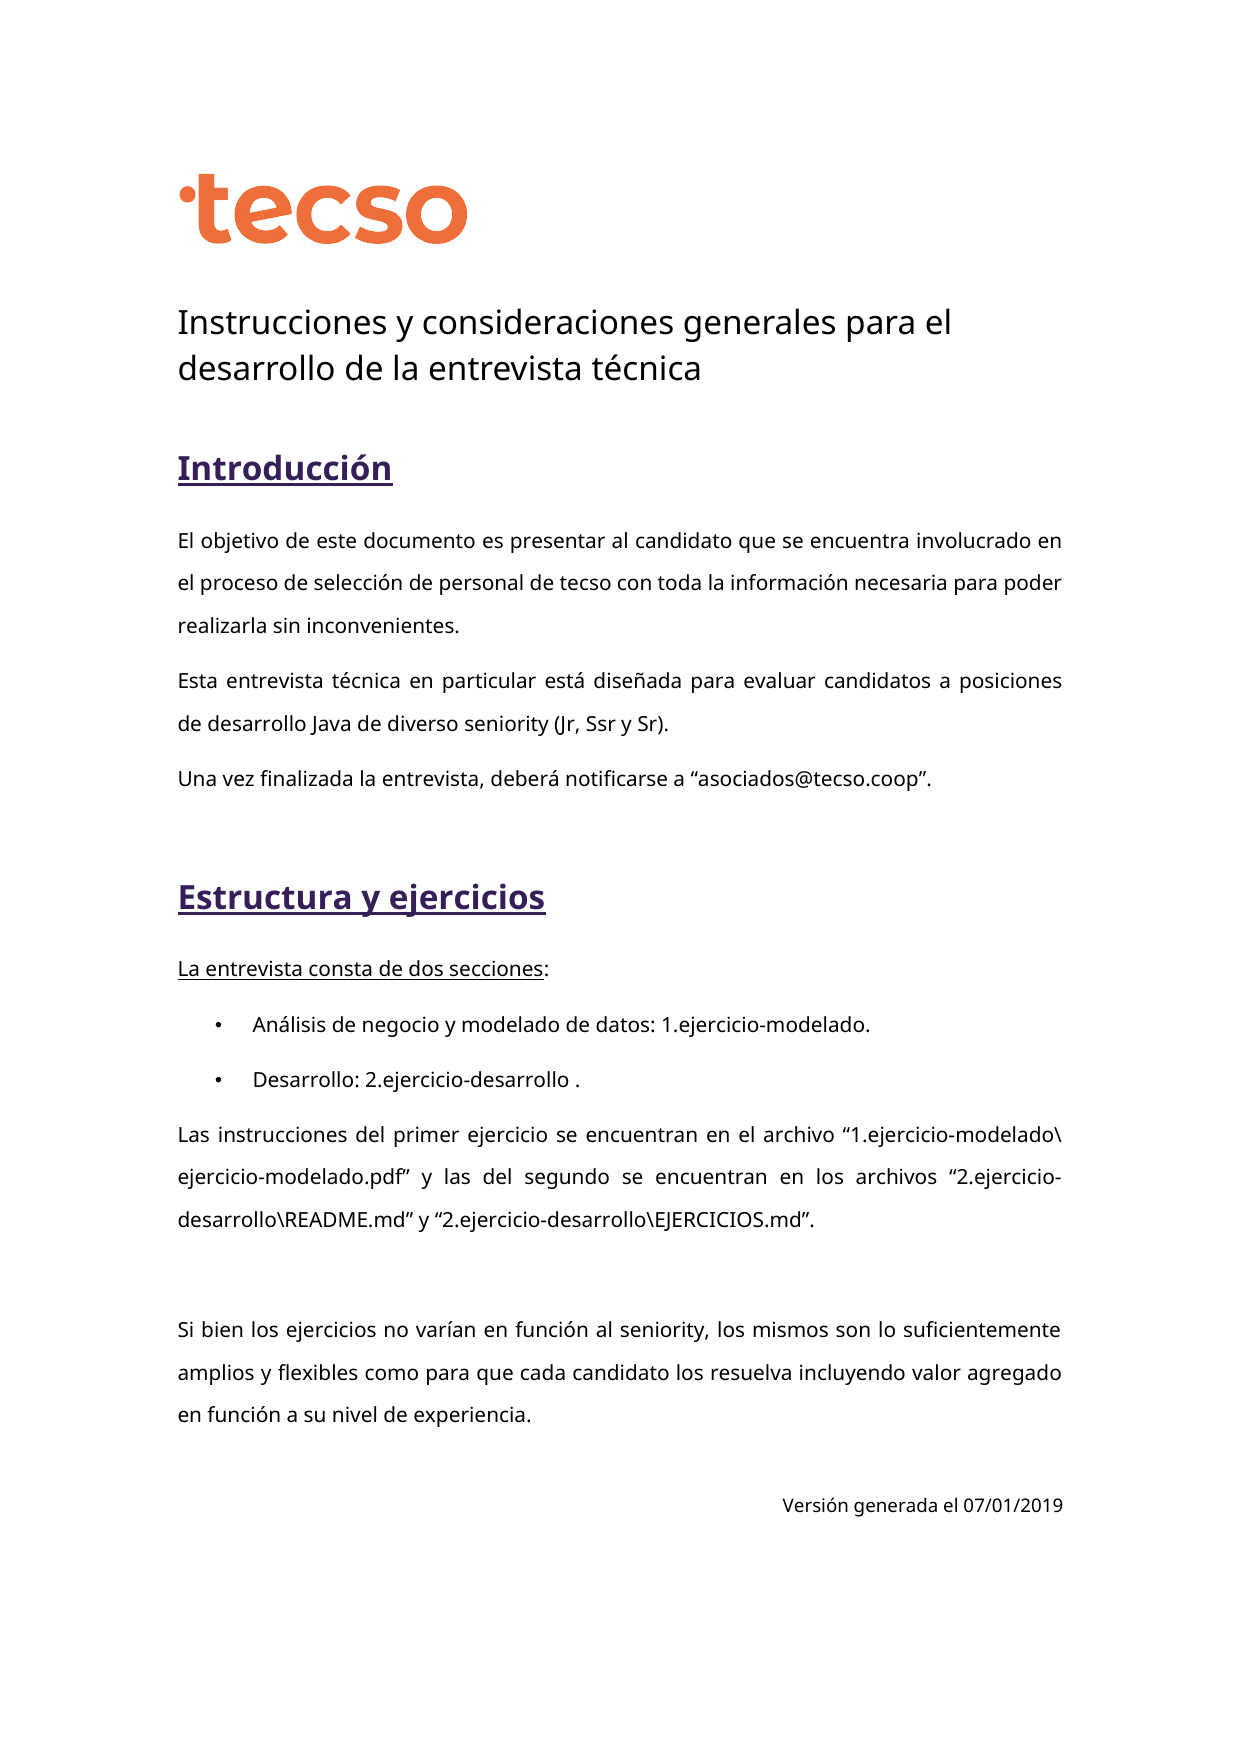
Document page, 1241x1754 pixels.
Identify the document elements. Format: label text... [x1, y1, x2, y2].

text Esta entrevista técnica en particular está diseñada para evaluar candidatos a posiciones de desarrollo Java de diverso seniority (Jr, Ssr y Sr). [177, 666, 1063, 737]
text Las instrucciones del primer ejercicio se encuentran en el archivo “1.ejercicio-modelado\ejercicio-modelado.pdf” y las del segundo se encuentran en los archivos “2.ejercicio-desarrollo\README.md” y “2.ejercicio-desarrollo\EJERCICIOS.md”. [177, 1120, 1063, 1233]
text Estructura y ejercicios [177, 874, 1063, 919]
text El objetivo de este documento es presentar al candidato que se encuentra involucrado en el proceso de selección de personal de tecso con toda la información necesaria para poder realizarla sin inconvenientes. [177, 526, 1063, 639]
text Introducción [177, 445, 1063, 491]
picture [156, 147, 490, 270]
text Instrucciones y consideraciones generales para el desarrollo de la entrevista técnica [177, 299, 1063, 390]
text Si bien los ejercicios no varían en función al seniority, los mismos son lo suficientemente amplios y flexibles como para que cada candidato los resuelva incluyendo valor agregado en función a su nivel de experiencia. [177, 1315, 1063, 1429]
list Desarrollo: 2.ejercicio-desarrollo . [215, 1065, 1063, 1093]
text La entrevista consta de dos secciones: [177, 954, 1063, 983]
list Análisis de negocio y modelado de datos: 1.ejercicio-modelado. [215, 1010, 1063, 1038]
text Una vez finalizada la entrevista, deberá notificarse a “asociados@tecso.coop”. [177, 764, 1063, 792]
